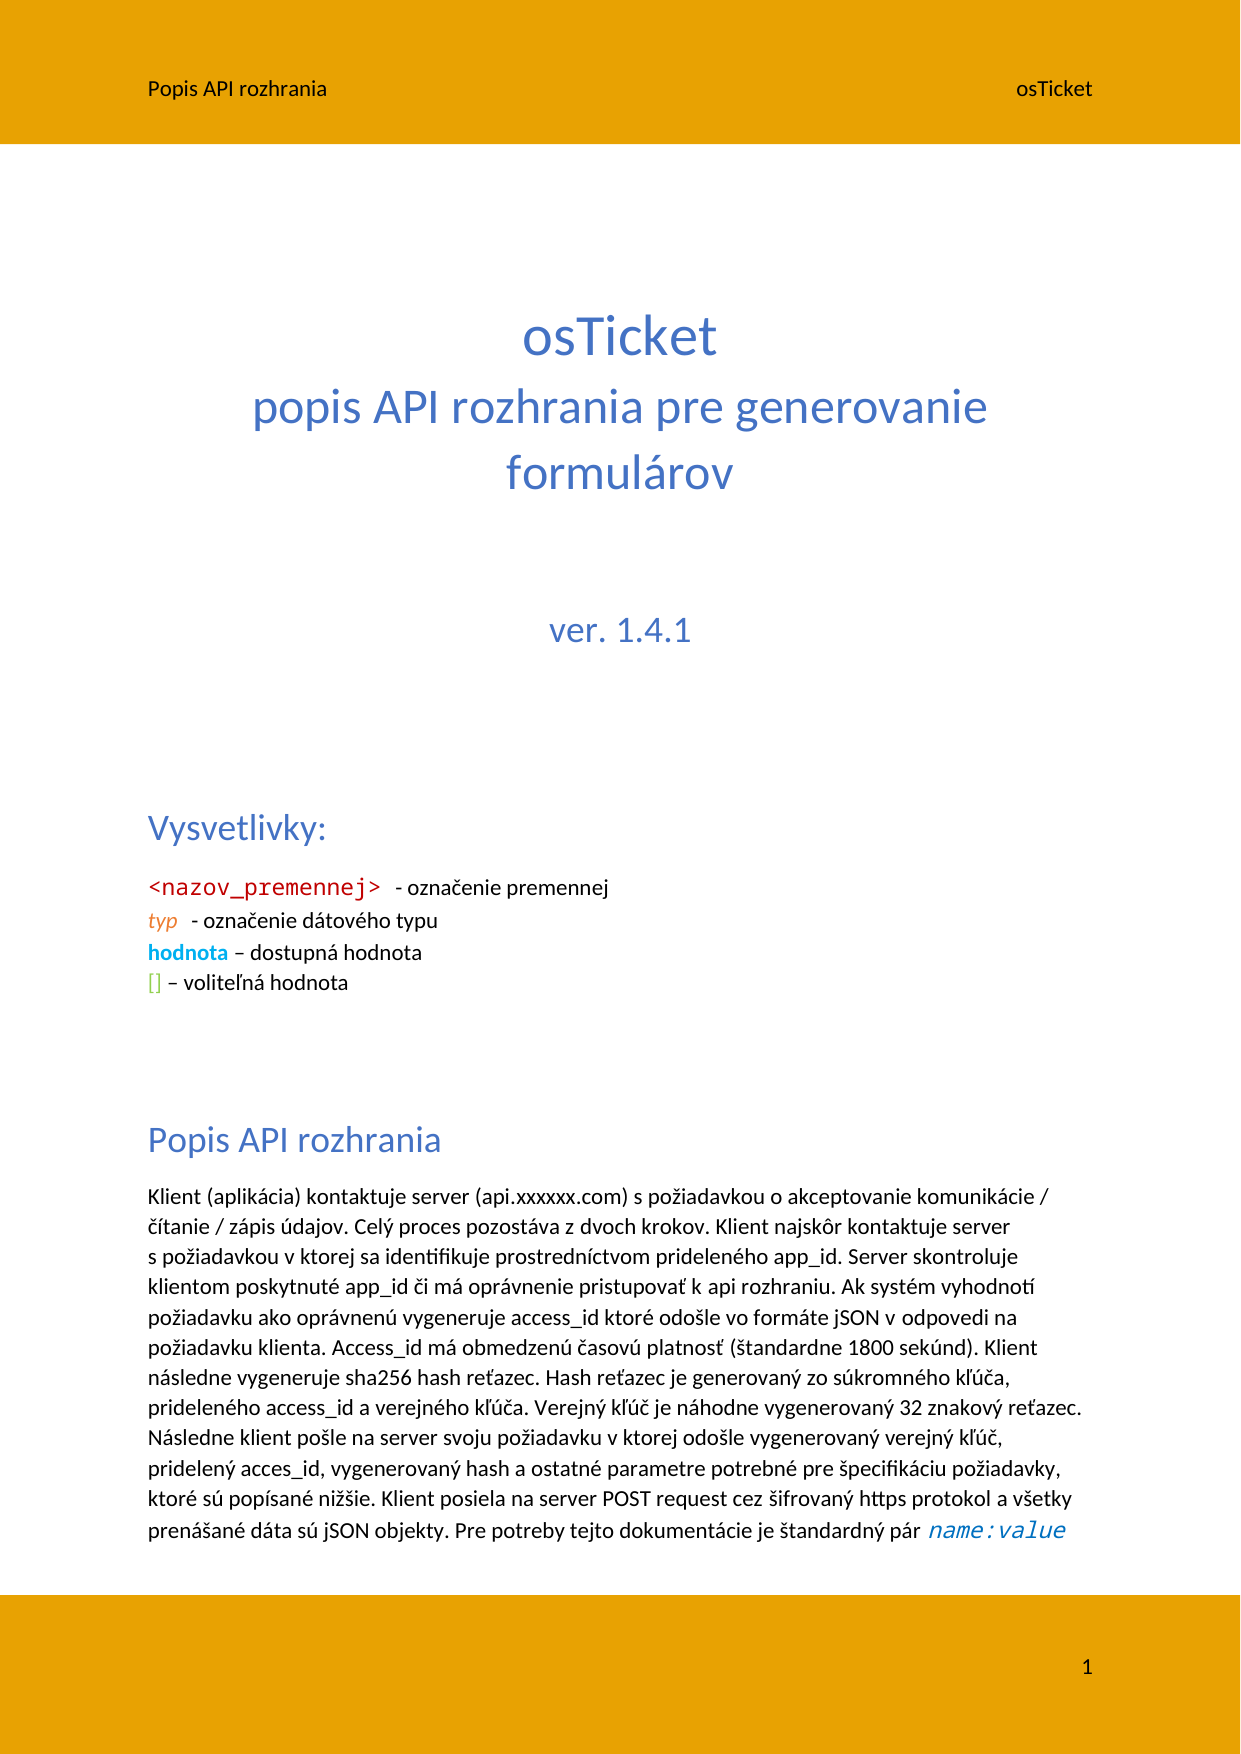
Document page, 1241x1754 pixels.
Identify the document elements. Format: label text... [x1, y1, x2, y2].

text Klient (aplikácia) kontaktuje server (api.xxxxxx.com) s požiadavkou o akceptovanie komunikácie / čítanie / zápis údajov. Celý proces pozostáva z dvoch krokov. Klient najskôr kontaktuje server s požiadavkou v ktorej sa identifikuje prostredníctvom prideleného app_id. Server skontroluje klientom poskytnuté app_id či má oprávnenie pristupovať k api rozhraniu. Ak systém vyhodnotí požiadavku ako oprávnenú vygeneruje access_id ktoré odošle vo formáte jSON v odpovedi na požiadavku klienta. Access_id má obmedzenú časovú platnosť (štandardne 1800 sekúnd). Klient následne vygeneruje sha256 hash reťazec. Hash reťazec je generovaný zo súkromného kľúča, prideleného access_id a verejného kľúča. Verejný kľúč je náhodne vygenerovaný 32 znakový reťazec. Následne klient pošle na server svoju požiadavku v ktorej odošle vygenerovaný verejný kľúč, pridelený acces_id, vygenerovaný hash a ostatné parametre potrebné pre špecifikáciu požiadavky, ktoré sú popísané nižšie. Klient posiela na server POST request cez šifrovaný https protokol a všetky prenášané dáta sú jSON objekty. Pre potreby tejto dokumentácie je štandardný pár name:value [148, 1182, 1093, 1546]
text Popis API rozhrania [148, 1116, 1093, 1161]
text ver. 1.4.1 [148, 606, 1093, 652]
text osTicket popis API rozhrania pre generovanie formulárov [148, 299, 1093, 502]
text <nazov_premennej> - označenie premennej typ - označenie dátového typu hodnota – dostupná hodnota [] – voliteľná hodnota [148, 871, 1093, 996]
text Vysvetlivky: [148, 804, 1093, 850]
